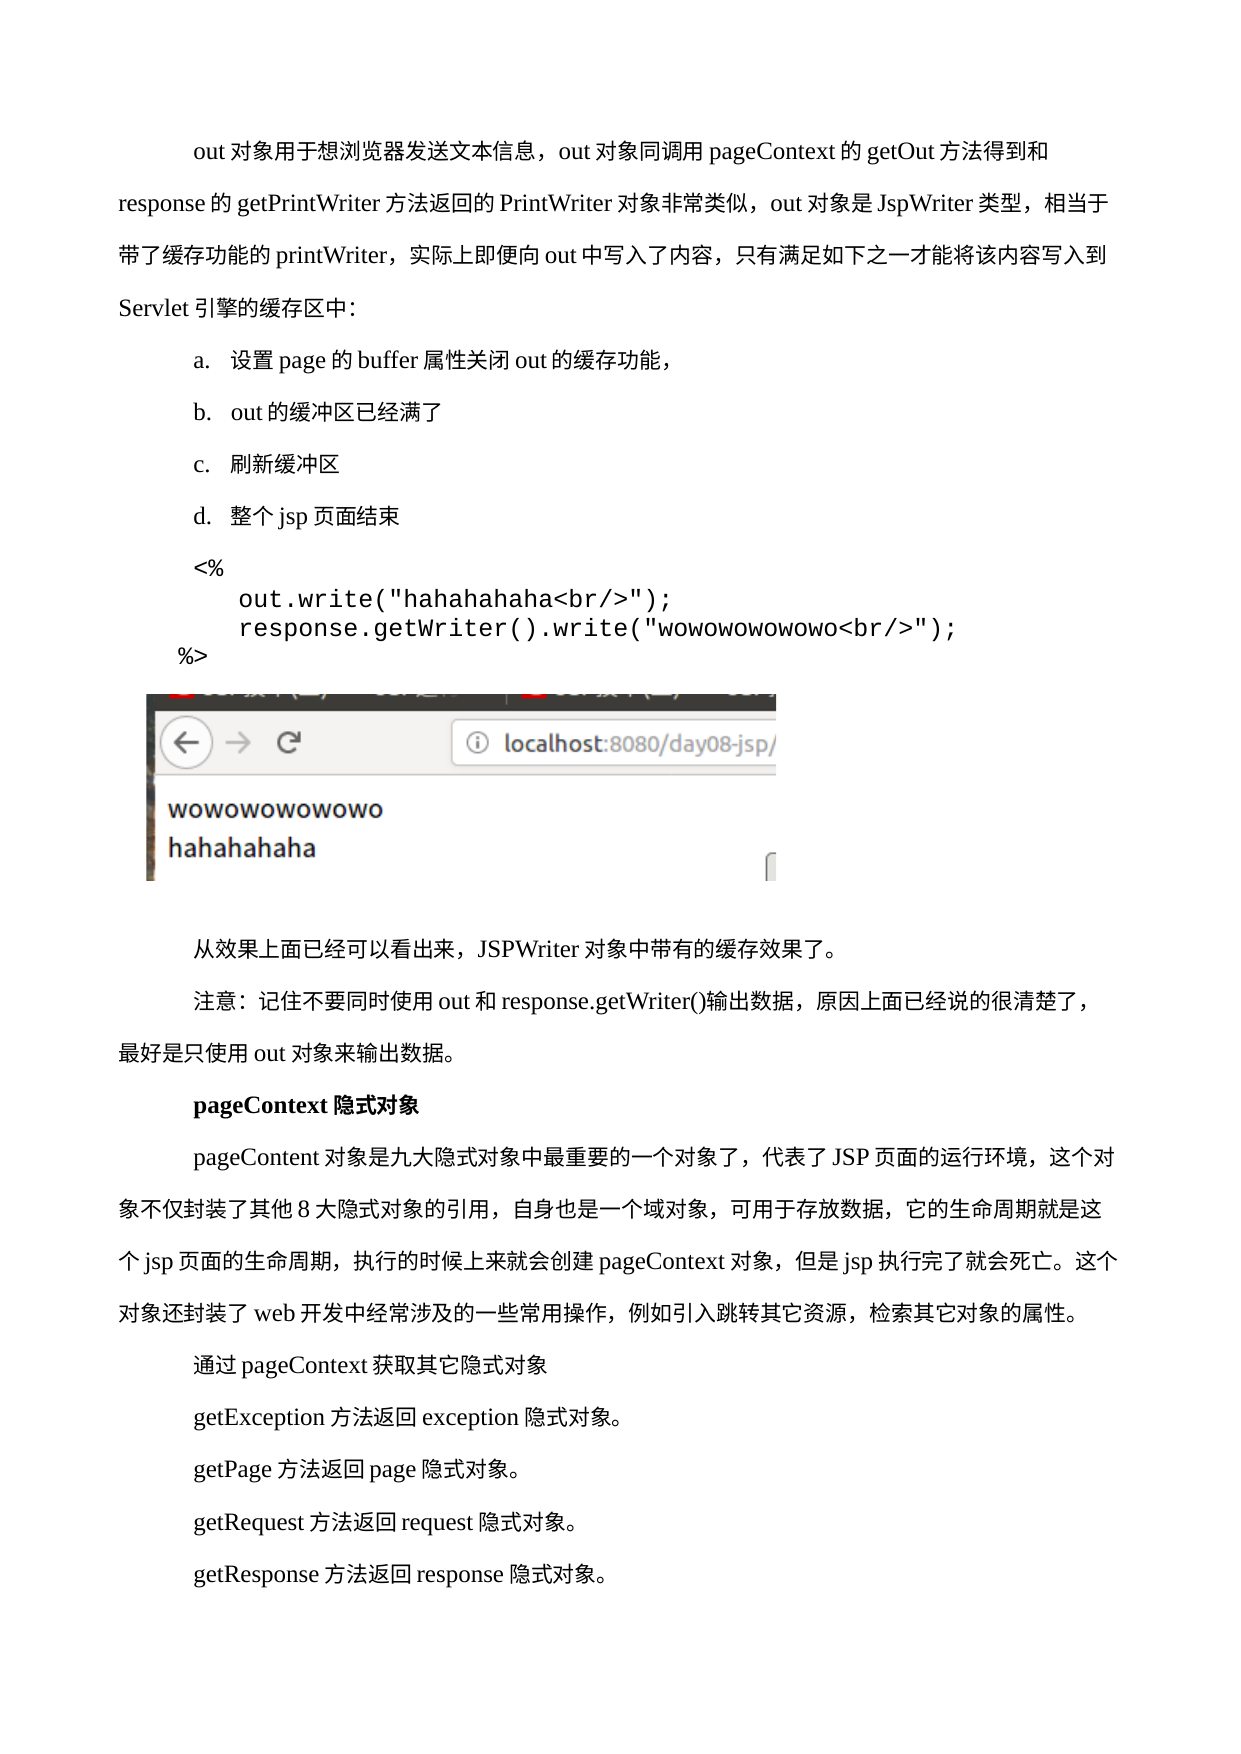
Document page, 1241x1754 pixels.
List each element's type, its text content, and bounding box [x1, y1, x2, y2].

text out对象用于想浏览器发送文本信息，out对象同调用pageContext的getOut方法得到和response的getPrintWriter方法返回的PrintWriter对象非常类似，out对象是JspWriter类型，相当于带了缓存功能的printWriter，实际上即便向out中写入了内容，只有满足如下之一才能将该内容写入到Servlet引擎的缓存区中： [118, 118, 1122, 326]
picture [146, 694, 777, 881]
text %> [118, 643, 1122, 672]
text <% [118, 535, 1122, 587]
text 通过pageContext获取其它隐式对象 [118, 1332, 1122, 1384]
text 从效果上面已经可以看出来，JSPWriter对象中带有的缓存效果了。 [118, 915, 1122, 967]
list out的缓冲区已经满了 [193, 378, 1122, 431]
text 注意：记住不要同时使用out和response.getWriter()输出数据，原因上面已经说的很清楚了，最好是只使用out对象来输出数据。 [118, 967, 1122, 1072]
list 刷新缓冲区 [193, 431, 1122, 483]
list 设置page的buffer属性关闭out的缓存功能， [193, 326, 1122, 378]
text getRequest方法返回request隐式对象。 [118, 1488, 1122, 1540]
text response.getWriter().write("wowowowowowo<br/>"); [118, 615, 1122, 643]
text out.write("hahahahaha<br/>"); [118, 587, 1122, 615]
text pageContext隐式对象 [118, 1072, 1122, 1124]
text getPage方法返回page隐式对象。 [118, 1436, 1122, 1488]
list 整个jsp页面结束 [193, 483, 1122, 535]
text getException方法返回exception隐式对象。 [118, 1384, 1122, 1436]
text getResponse方法返回response隐式对象。 [118, 1540, 1122, 1592]
text pageContent对象是九大隐式对象中最重要的一个对象了，代表了JSP页面的运行环境，这个对象不仅封装了其他8大隐式对象的引用，自身也是一个域对象，可用于存放数据，它的生命周期就是这个jsp页面的生命周期，执行的时候上来就会创建pageContext对象，但是jsp执行完了就会死亡。这个对象还封装了web开发中经常涉及的一些常用操作，例如引入跳转其它资源，检索其它对象的属性。 [118, 1124, 1122, 1332]
